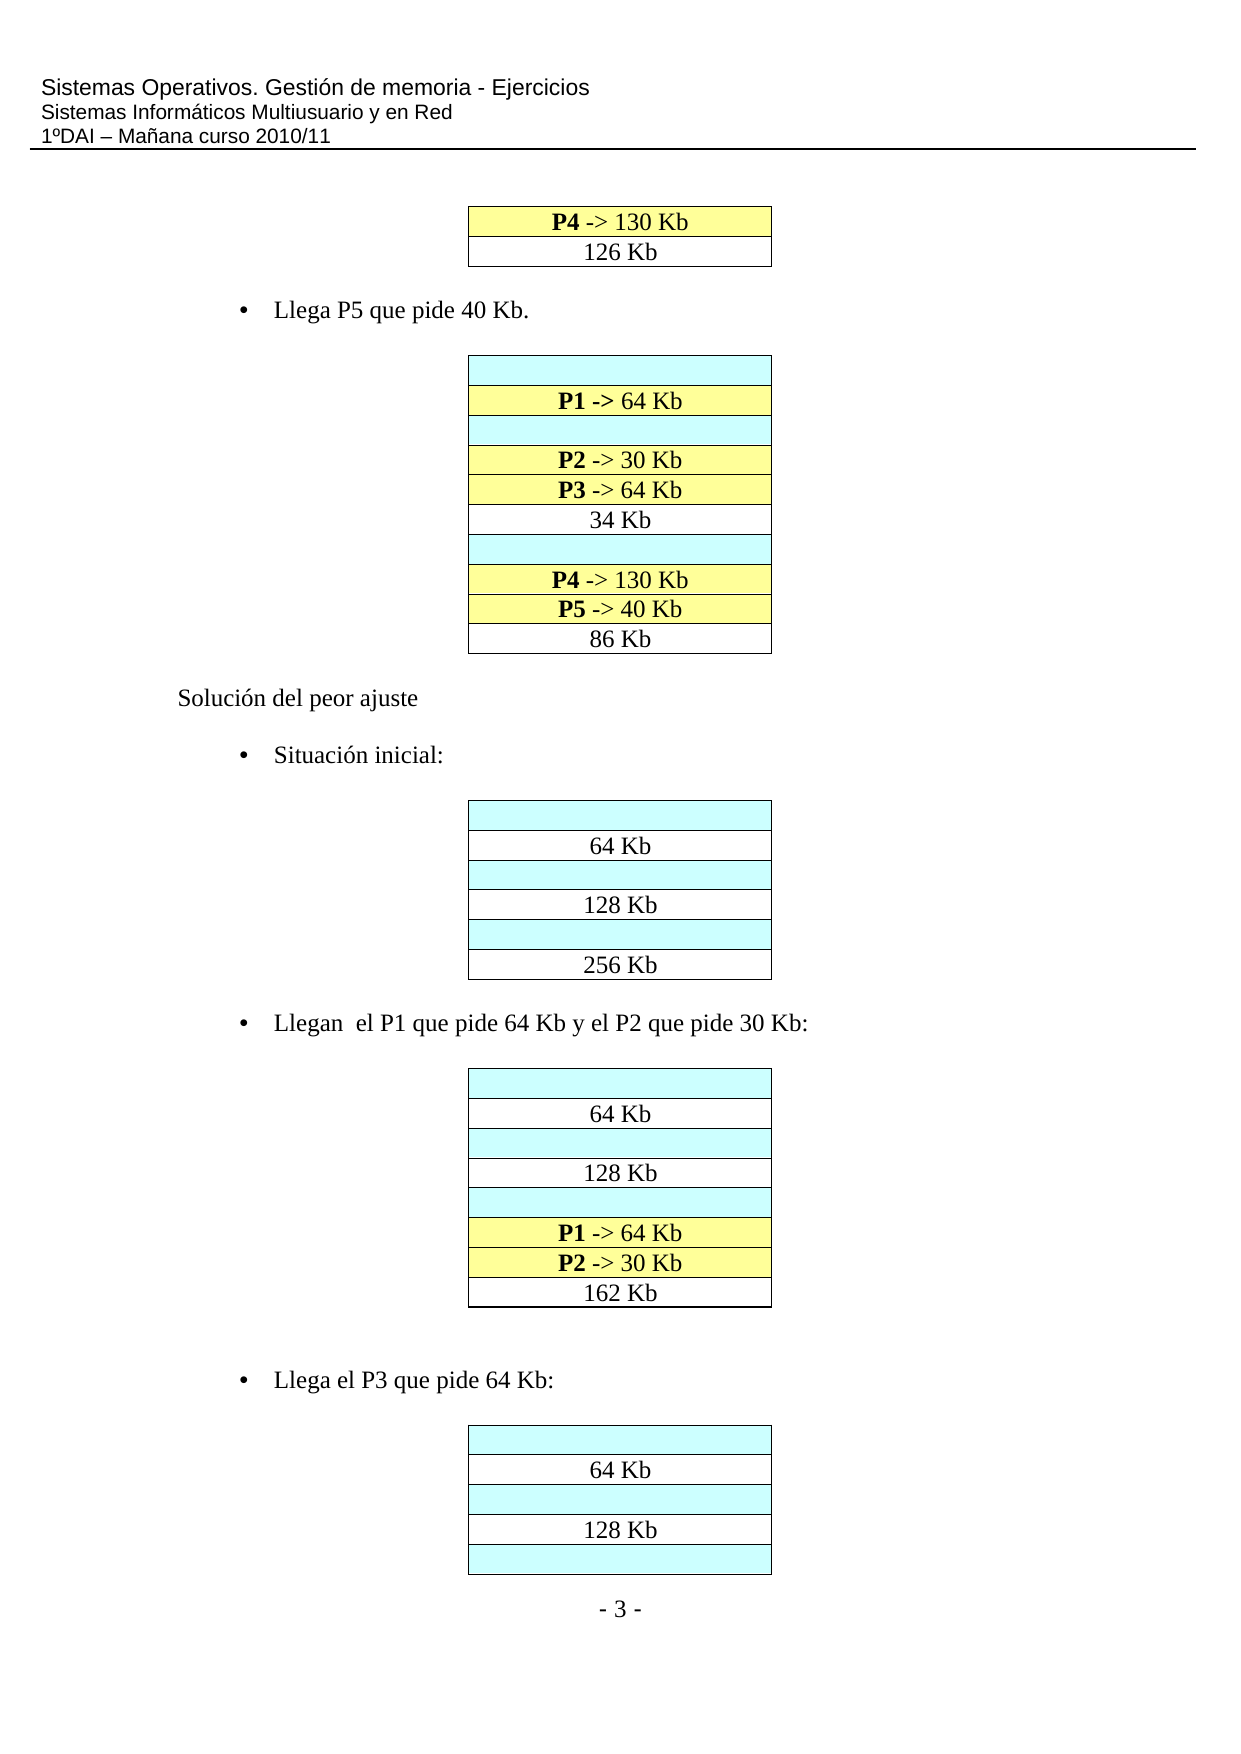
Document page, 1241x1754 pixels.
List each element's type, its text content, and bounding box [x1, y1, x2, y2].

list Llega P5 que pide 40 Kb. [236, 296, 1063, 326]
table_header [469, 1069, 771, 1098]
table_cell [469, 861, 771, 889]
list Llega el P3 que pide 64 Kb: [236, 1365, 1063, 1396]
table_cell P5 -> 40 Kb [469, 595, 771, 623]
table_cell P3 -> 64 Kb [469, 475, 771, 504]
table_cell 162 Kb [469, 1278, 771, 1306]
table_cell 256 Kb [469, 950, 771, 979]
table_cell [469, 1485, 771, 1514]
table_cell [469, 1129, 771, 1157]
table_cell [469, 920, 771, 949]
table_cell [469, 1545, 771, 1573]
table_header [469, 801, 771, 830]
table_cell 126 Kb [469, 237, 771, 266]
table_cell 64 Kb [469, 831, 771, 859]
table_cell P4 -> 130 Kb [469, 565, 771, 593]
table_cell 128 Kb [469, 890, 771, 919]
table_cell [469, 416, 771, 444]
table_header [469, 356, 771, 385]
table_cell P4 -> 130 Kb [469, 207, 771, 236]
table_cell 128 Kb [469, 1515, 771, 1544]
table_cell [469, 535, 771, 564]
list Situación inicial: [236, 740, 1063, 771]
list Llegan el P1 que pide 64 Kb y el P2 que pide 30 Kb: [236, 1008, 1063, 1039]
table_header [469, 1426, 771, 1454]
text Solución del peor ajuste [177, 683, 1063, 712]
table_cell P1 -> 64 Kb [469, 1218, 771, 1247]
table_cell 128 Kb [469, 1159, 771, 1187]
table_cell 86 Kb [469, 624, 771, 653]
table_cell 64 Kb [469, 1455, 771, 1484]
table_cell P1 -> 64 Kb [469, 386, 771, 415]
table_cell P2 -> 30 Kb [469, 446, 771, 474]
table_cell 64 Kb [469, 1099, 771, 1128]
table_cell P2 -> 30 Kb [469, 1248, 771, 1277]
table_cell 34 Kb [469, 505, 771, 534]
table_cell [469, 1188, 771, 1217]
